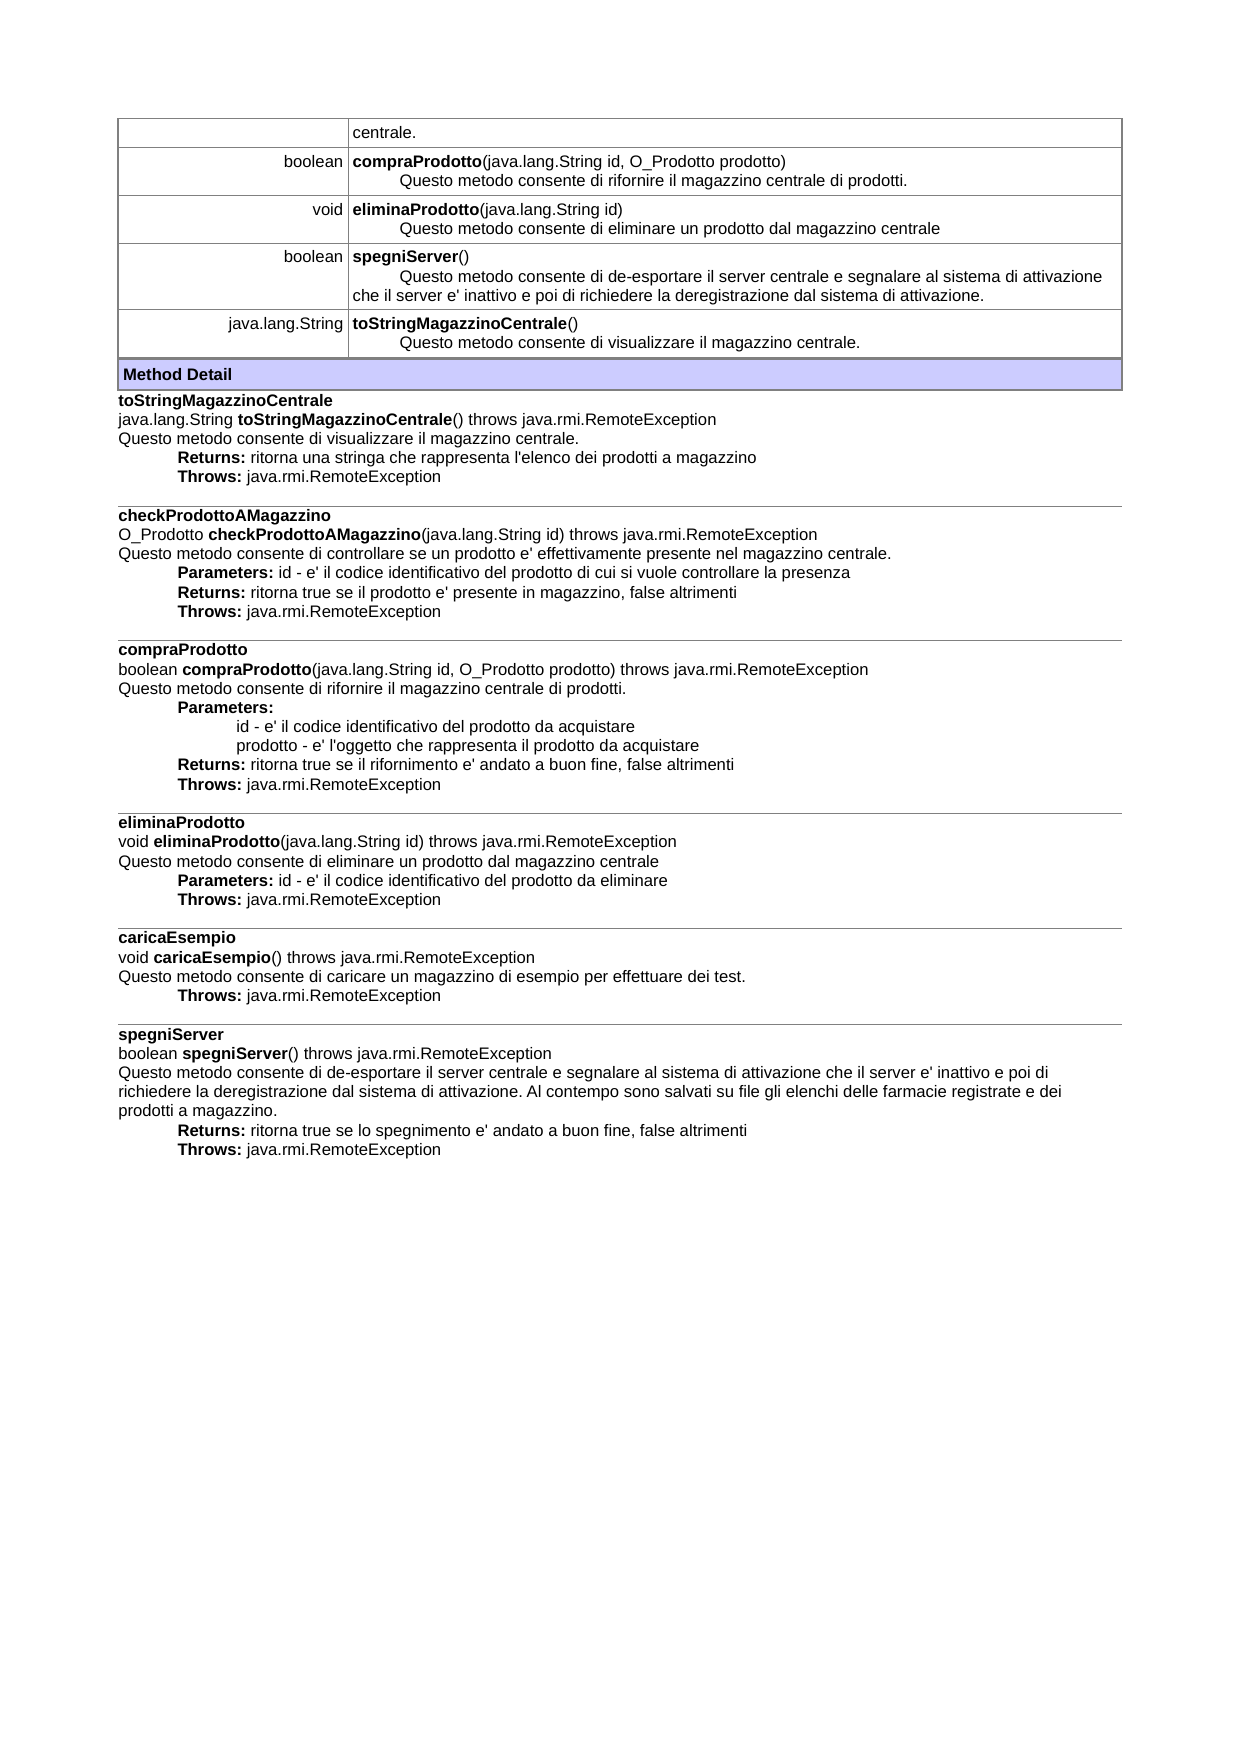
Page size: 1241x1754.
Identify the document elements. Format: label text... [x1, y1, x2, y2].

list Questo metodo consente di visualizzare il magazzino centrale. [118, 429, 1122, 448]
table_cell centrale. [349, 119, 1121, 147]
list Questo metodo consente di de-esportare il server centrale e segnalare al sistema di attivazione che il server e' inattivo e poi di richiedere la deregistrazione dal sistema di attivazione. Al contempo sono salvati su file gli elenchi delle farmacie registrate e dei prodotti a magazzino. [118, 1063, 1122, 1120]
subtitle toStringMagazzinoCentrale [118, 391, 1122, 409]
subtitle Throws: java.rmi.RemoteException [177, 890, 1122, 909]
subtitle caricaEsempio [118, 929, 1122, 947]
list Questo metodo consente di controllare se un prodotto e' effettivamente presente nel magazzino centrale. [118, 544, 1122, 563]
text boolean spegniServer() throws java.rmi.RemoteException [118, 1044, 1122, 1063]
table_header Method Detail [119, 360, 1121, 389]
text void caricaEsempio() throws java.rmi.RemoteException [118, 947, 1122, 967]
list id - e' il codice identificativo del prodotto da acquistare [236, 717, 1122, 736]
subtitle Throws: java.rmi.RemoteException [177, 602, 1122, 621]
subtitle eliminaProdotto [118, 814, 1122, 832]
text Questo metodo consente di eliminare un prodotto dal magazzino centrale [118, 851, 1122, 871]
text O_Prodotto checkProdottoAMagazzino(java.lang.String id) throws java.rmi.RemoteException [118, 525, 1122, 544]
table_cell void [119, 196, 348, 242]
text boolean compraProdotto(java.lang.String id, O_Prodotto prodotto) throws java.rmi.RemoteException [118, 659, 1122, 678]
subtitle compraProdotto [118, 641, 1122, 659]
subtitle Returns: ritorna true se il rifornimento e' andato a buon fine, false altrimenti [177, 755, 1122, 774]
list Questo metodo consente di rifornire il magazzino centrale di prodotti. [118, 678, 1122, 698]
subtitle Parameters: [177, 698, 1122, 717]
subtitle Parameters: id - e' il codice identificativo del prodotto da eliminare [177, 871, 1122, 890]
table_cell compraProdotto(java.lang.String id, O_Prodotto prodotto) Questo metodo consente di rifornire il magazzino centrale di prodotti. [349, 148, 1121, 194]
subtitle Returns: ritorna una stringa che rappresenta l'elenco dei prodotti a magazzino [177, 448, 1122, 467]
subtitle Parameters: id - e' il codice identificativo del prodotto di cui si vuole controllare la presenza [177, 563, 1122, 582]
text java.lang.String toStringMagazzinoCentrale() throws java.rmi.RemoteException [118, 409, 1122, 429]
table_cell boolean [119, 148, 348, 194]
table_cell spegniServer() Questo metodo consente di de-esportare il server centrale e segnalare al sistema di attivazione che il server e' inattivo e poi di richiedere la deregistrazione dal sistema di attivazione. [349, 244, 1121, 309]
subtitle Returns: ritorna true se il prodotto e' presente in magazzino, false altrimenti [177, 582, 1122, 602]
table_cell java.lang.String [119, 310, 348, 357]
list Questo metodo consente di caricare un magazzino di esempio per effettuare dei test. [118, 967, 1122, 986]
subtitle Throws: java.rmi.RemoteException [177, 986, 1122, 1005]
list prodotto - e' l'oggetto che rappresenta il prodotto da acquistare [236, 736, 1122, 755]
text void eliminaProdotto(java.lang.String id) throws java.rmi.RemoteException [118, 832, 1122, 851]
table_cell boolean [119, 244, 348, 309]
subtitle Throws: java.rmi.RemoteException [177, 467, 1122, 486]
subtitle Throws: java.rmi.RemoteException [177, 774, 1122, 793]
table_cell [119, 119, 348, 147]
subtitle checkProdottoAMagazzino [118, 507, 1122, 525]
subtitle Returns: ritorna true se lo spegnimento e' andato a buon fine, false altrimenti [177, 1120, 1122, 1139]
subtitle Throws: java.rmi.RemoteException [177, 1139, 1122, 1159]
subtitle spegniServer [118, 1025, 1122, 1044]
table_cell eliminaProdotto(java.lang.String id) Questo metodo consente di eliminare un prodotto dal magazzino centrale [349, 196, 1121, 242]
table_cell toStringMagazzinoCentrale() Questo metodo consente di visualizzare il magazzino centrale. [349, 310, 1121, 357]
